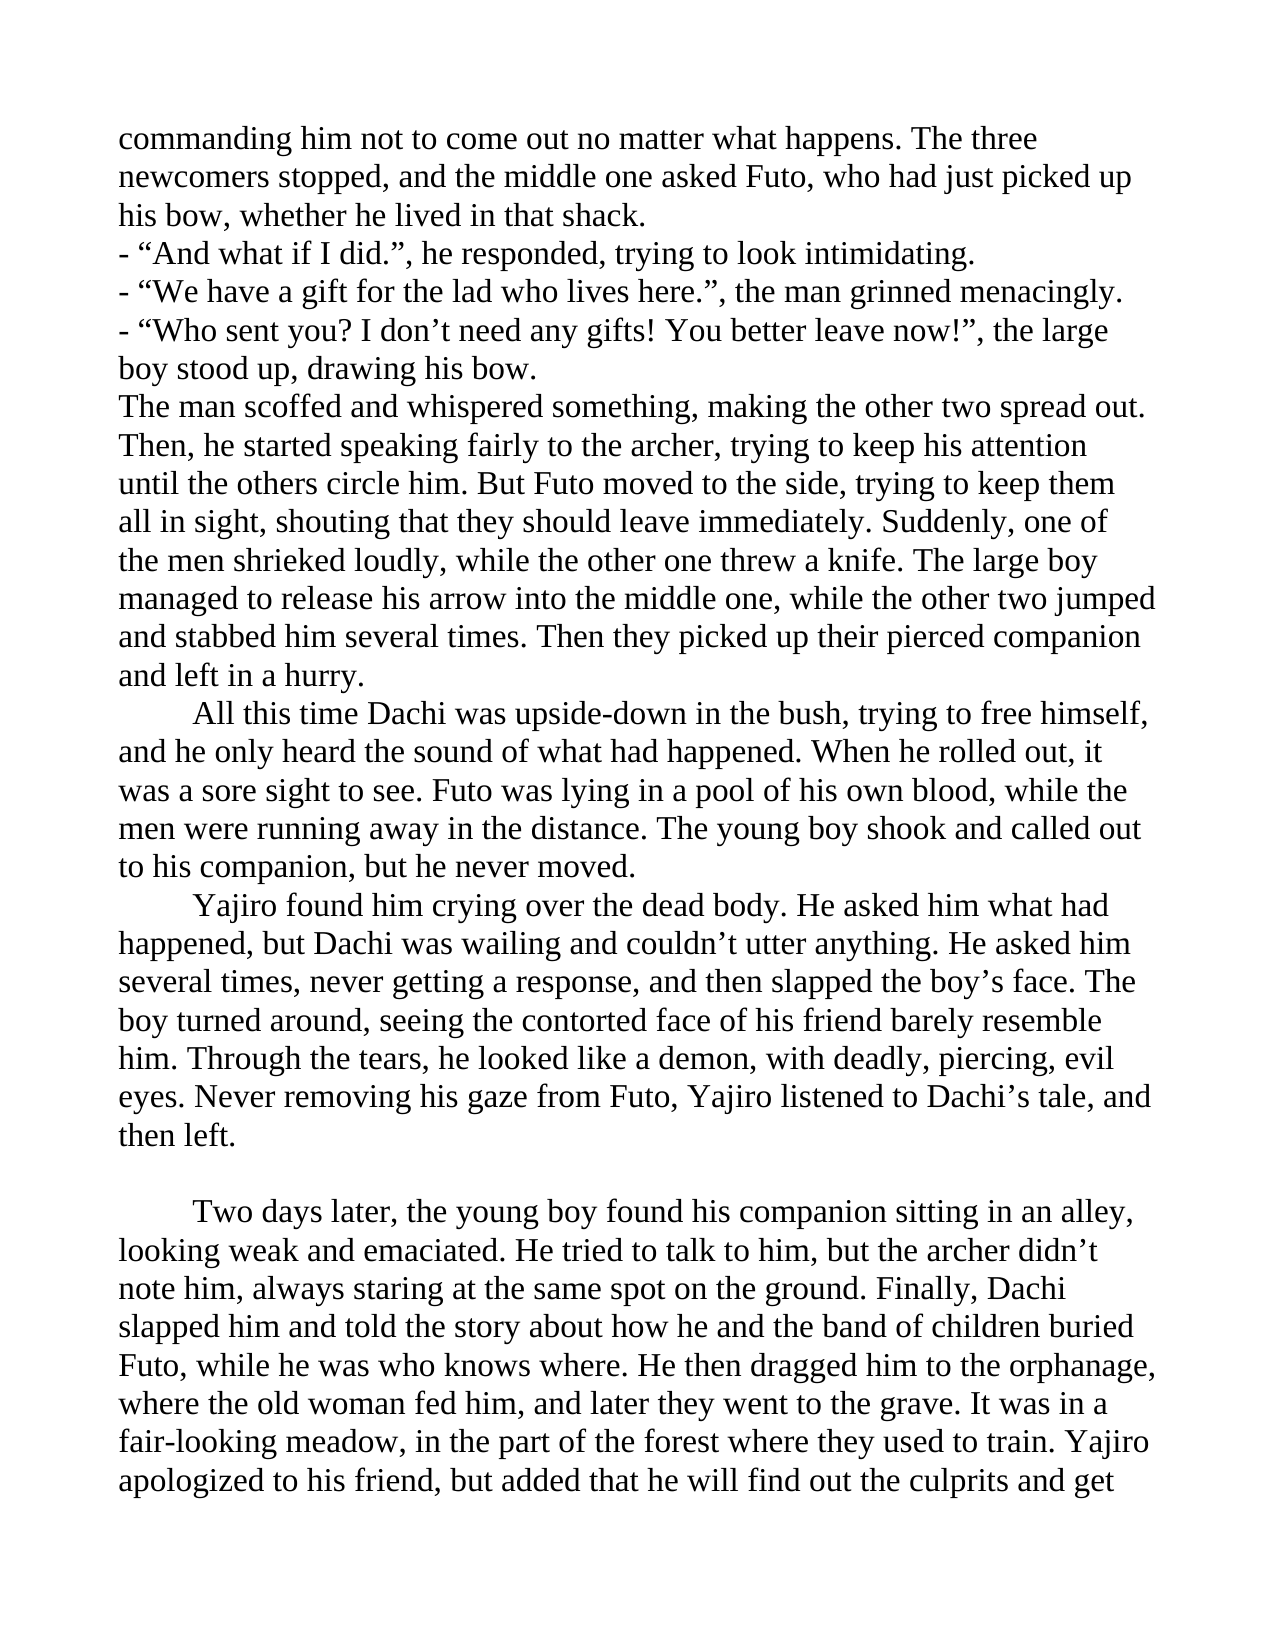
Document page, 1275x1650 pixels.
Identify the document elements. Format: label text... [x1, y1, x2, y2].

text The man scoffed and whispered something, making the other two spread out. Then, he started speaking fairly to the archer, trying to keep his attention until the others circle him. But Futo moved to the side, trying to keep them all in sight, shouting that they should leave immediately. Suddenly, one of the men shrieked loudly, while the other one threw a knife. The large boy managed to release his arrow into the middle one, while the other two jumped and stabbed him several times. Then they picked up their pierced companion and left in a hurry. [118, 386, 1157, 693]
text Two days later, the young boy found his companion sitting in an alley, looking weak and emaciated. He tried to talk to him, but the archer didn’t note him, always staring at the same spot on the ground. Finally, Dachi slapped him and told the story about how he and the band of children buried Futo, while he was who knows where. He then dragged him to the orphanage, where the old woman fed him, and later they went to the grave. It was in a fair-looking meadow, in the part of the forest where they used to train. Yajiro apologized to his friend, but added that he will find out the culprits and get [118, 1191, 1157, 1498]
text commanding him not to come out no matter what happens. The three newcomers stopped, and the middle one asked Futo, who had just picked up his bow, whether he lived in that shack. [118, 118, 1157, 233]
text All this time Dachi was upside-down in the bush, trying to free himself, and he only heard the sound of what had happened. When he rolled out, it was a sore sight to see. Futo was lying in a pool of his own blood, while the men were running away in the distance. The young boy shook and called out to his companion, but he never moved. [118, 693, 1157, 885]
text - “And what if I did.”, he responded, trying to look intimidating. [118, 233, 1157, 271]
text - “We have a gift for the lad who lives here.”, the man grinned menacingly. [118, 271, 1157, 310]
text Yajiro found him crying over the dead body. He asked him what had happened, but Dachi was wailing and couldn’t utter anything. He asked him several times, never getting a response, and then slapped the boy’s face. The boy turned around, seeing the contorted face of his friend barely resemble him. Through the tears, he looked like a demon, with deadly, piercing, evil eyes. Never removing his gaze from Futo, Yajiro listened to Dachi’s tale, and then left. [118, 885, 1157, 1153]
text - “Who sent you? I don’t need any gifts! You better leave now!”, the large boy stood up, drawing his bow. [118, 310, 1157, 386]
